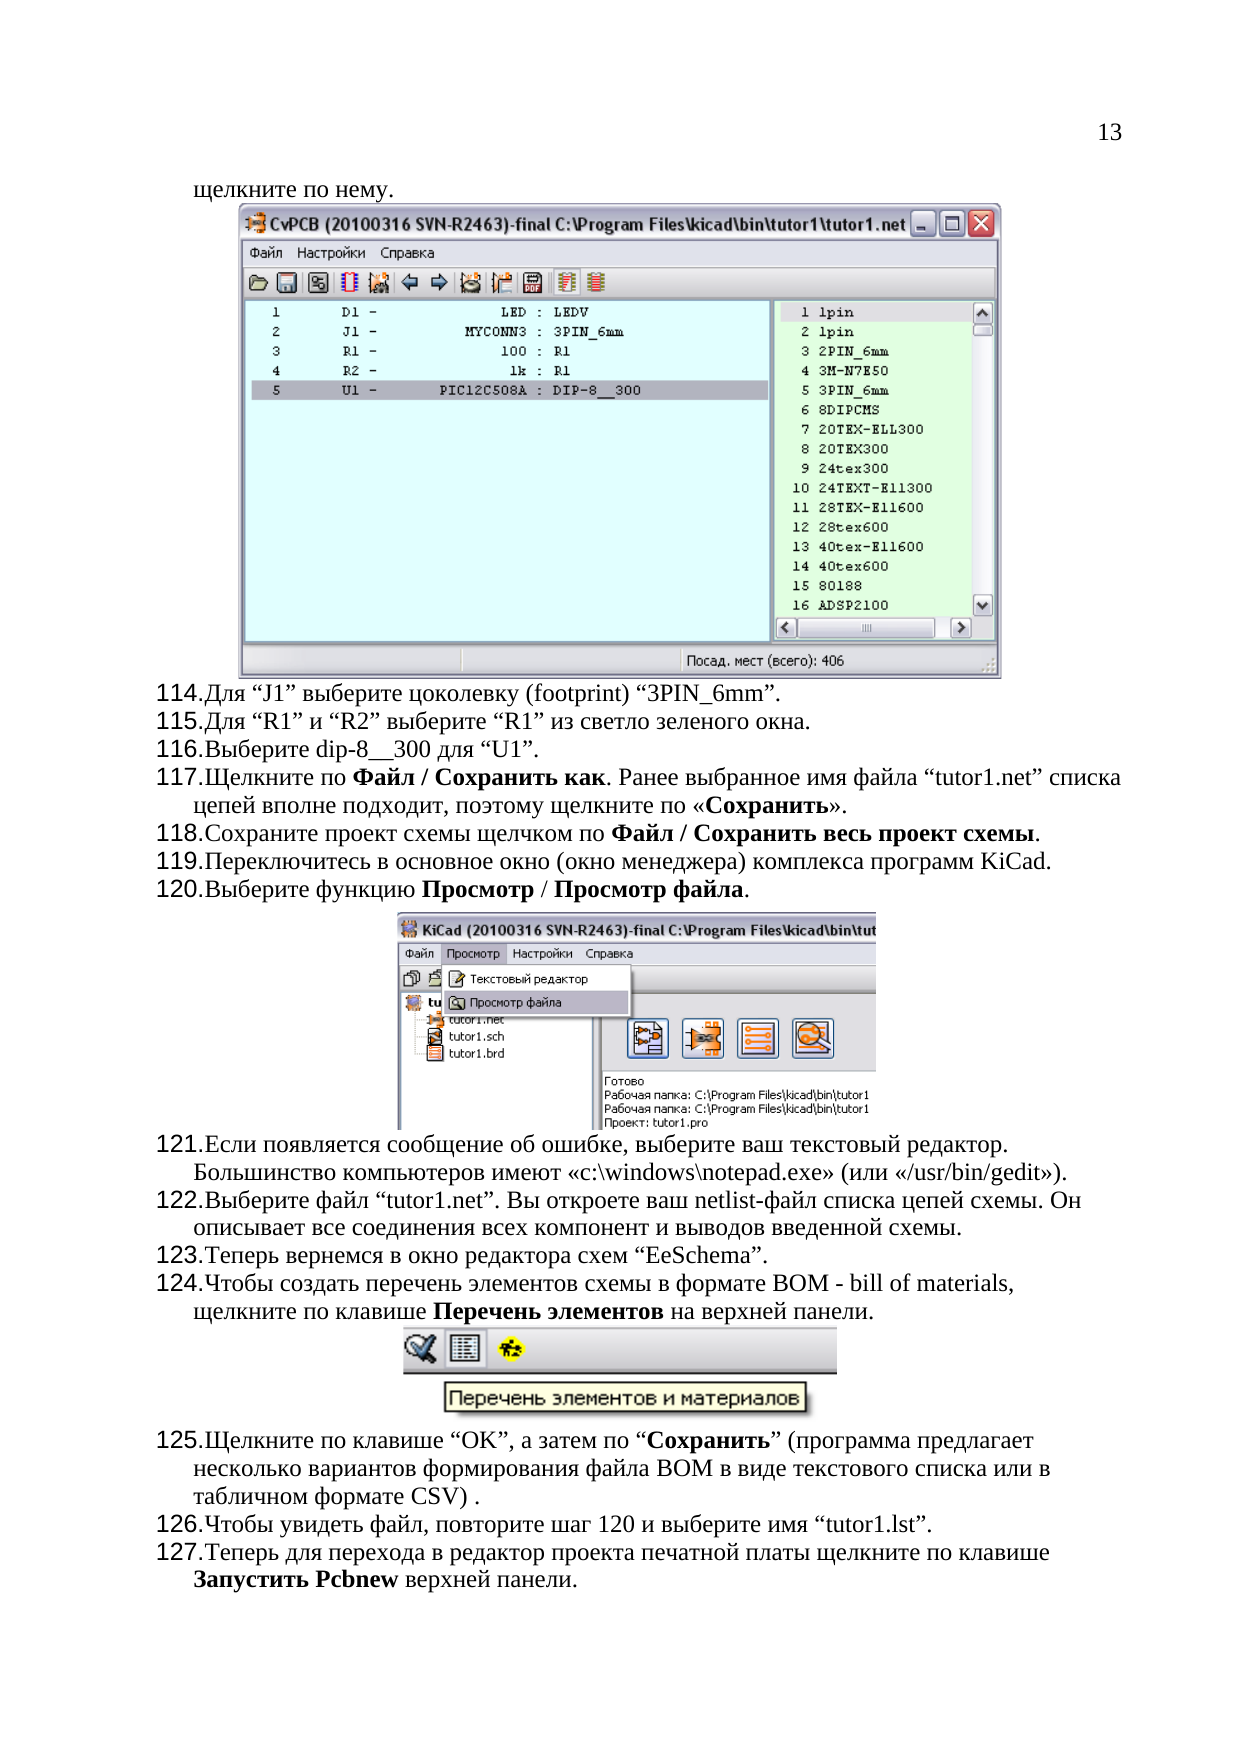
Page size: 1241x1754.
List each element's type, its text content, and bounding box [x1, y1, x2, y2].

list Теперь для перехода в редактор проекта печатной платы щелкните по клавише Запустить Pcbnew верхней панели. [156, 1538, 1122, 1593]
list Для “R1” и “R2” выберите “R1” из светло зеленого окна. [156, 707, 1122, 735]
list Выберите dip-8__300 для “U1”. [156, 735, 1122, 763]
list Щелкните по Файл / Сохранить как. Ранее выбранное имя файла “tutor1.net” списка цепей вполне подходит, поэтому щелкните по «Сохранить». [156, 763, 1122, 819]
list Для “J1” выберите цоколевку (footprint) “3PIN_6mm”. [156, 215, 1122, 707]
picture [238, 203, 1002, 679]
picture [403, 1325, 837, 1427]
list Чтобы создать перечень элементов схемы в формате BOM - bill of materials, щелкните по клавише Перечень элементов на верхней панели. [156, 1269, 1122, 1325]
list Теперь вернемся в окно редактора схем “EeSchema”. [156, 1241, 1122, 1269]
list щелкните по нему. [156, 175, 1122, 203]
list Переключитесь в основное окно (окно менеджера) комплекса программ KiCad. [156, 847, 1122, 875]
list Выберите функцию Просмотр / Просмотр файла. [156, 875, 1122, 903]
list Чтобы увидеть файл, повторите шаг 120 и выберите имя “tutor1.lst”. [156, 1509, 1122, 1538]
picture [397, 912, 876, 1130]
list Если появляется сообщение об ошибке, выберите ваш текстовый редактор. Большинство компьютеров имеют «c:\windows\notepad.exe» (или «/usr/bin/gedit»). [156, 903, 1122, 1185]
list Сохраните проект схемы щелчком по Файл / Сохранить весь проект схемы. [156, 819, 1122, 847]
list Выберите файл “tutor1.net”. Вы откроете ваш netlist-файл списка цепей схемы. Он описывает все соединения всех компонент и выводов введенной схемы. [156, 1185, 1122, 1241]
list Щелкните по клавише “OK”, а затем по “Сохранить” (программа предлагает несколько вариантов формирования файла BOM в виде текстового списка или в табличном формате CSV) . [156, 1325, 1122, 1509]
